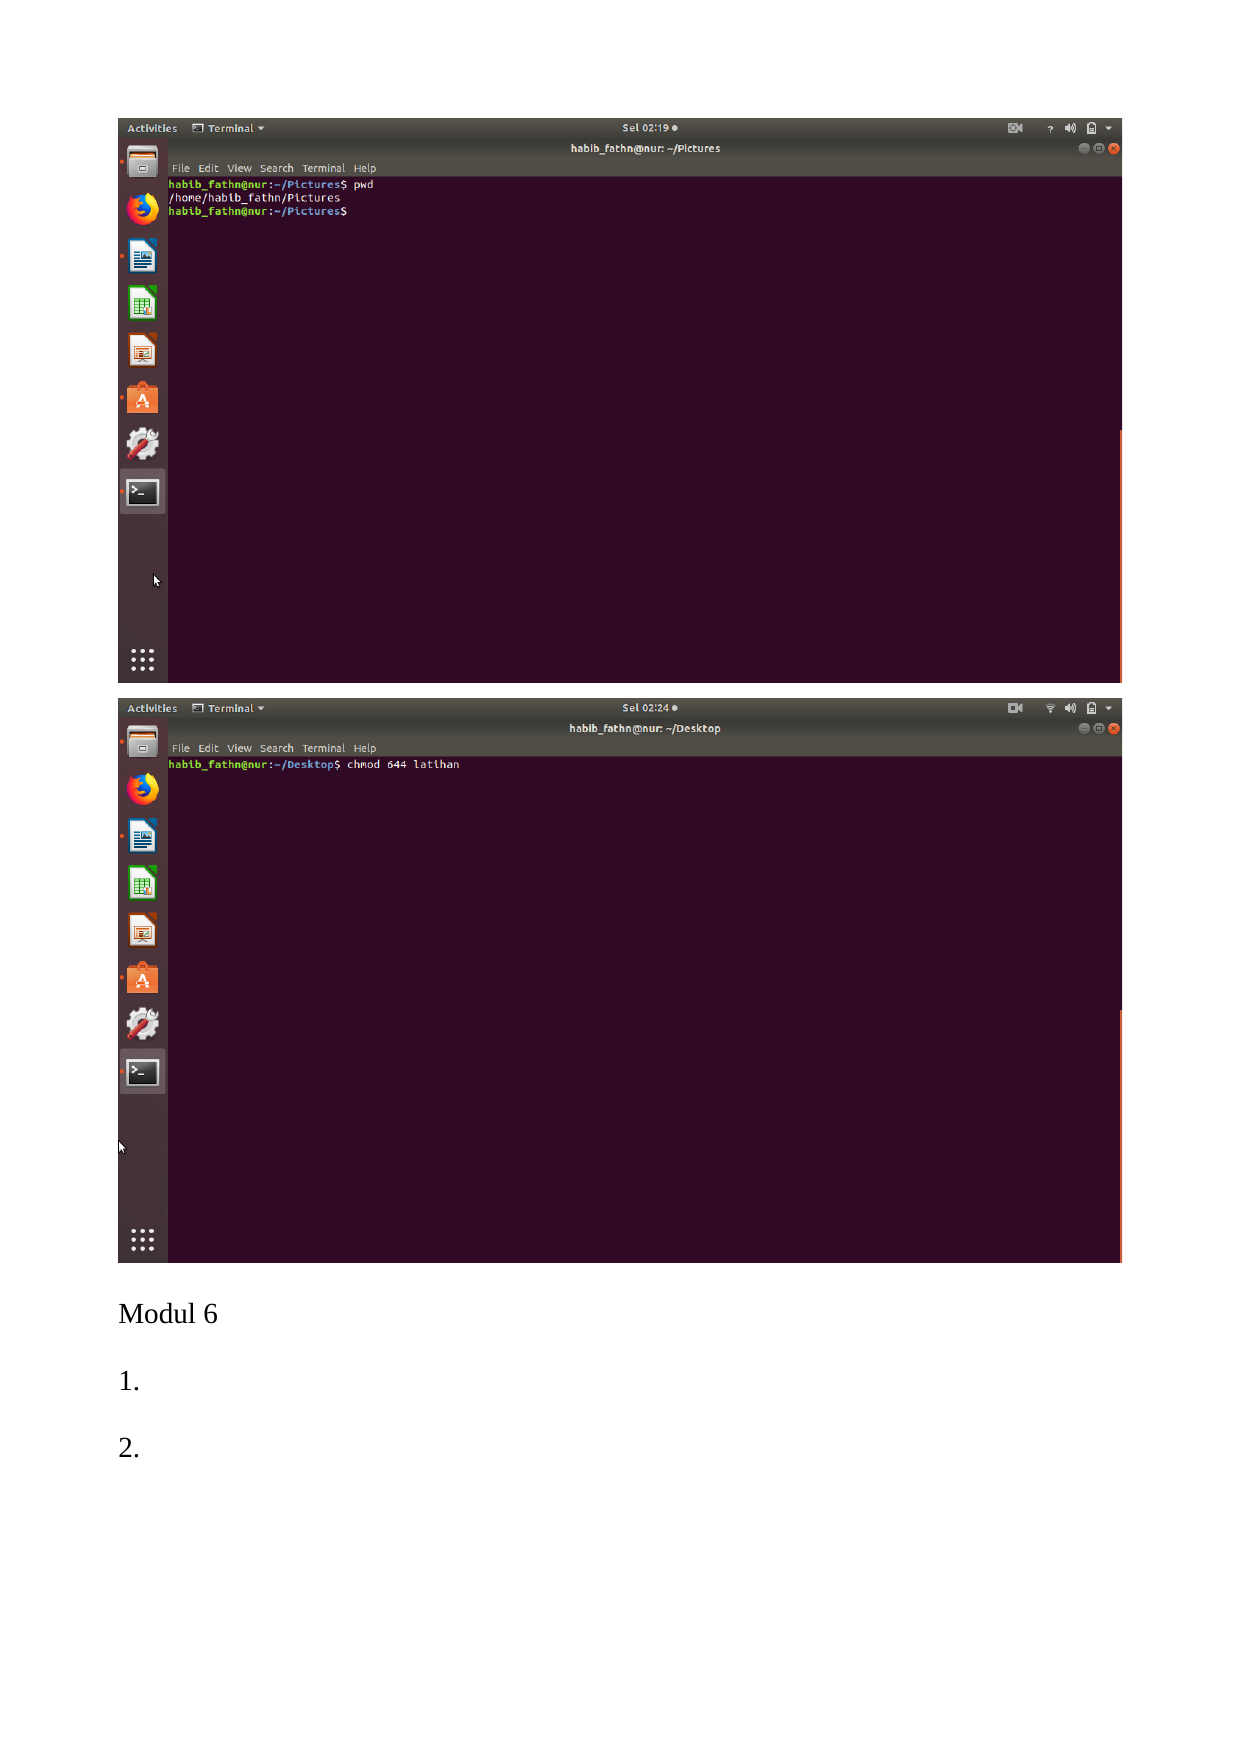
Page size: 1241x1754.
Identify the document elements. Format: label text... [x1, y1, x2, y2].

text Modul 6 [118, 1296, 1122, 1330]
text 1. [118, 1363, 1122, 1397]
text 2. [118, 1431, 1122, 1464]
picture [118, 698, 1123, 1263]
picture [118, 118, 1123, 683]
